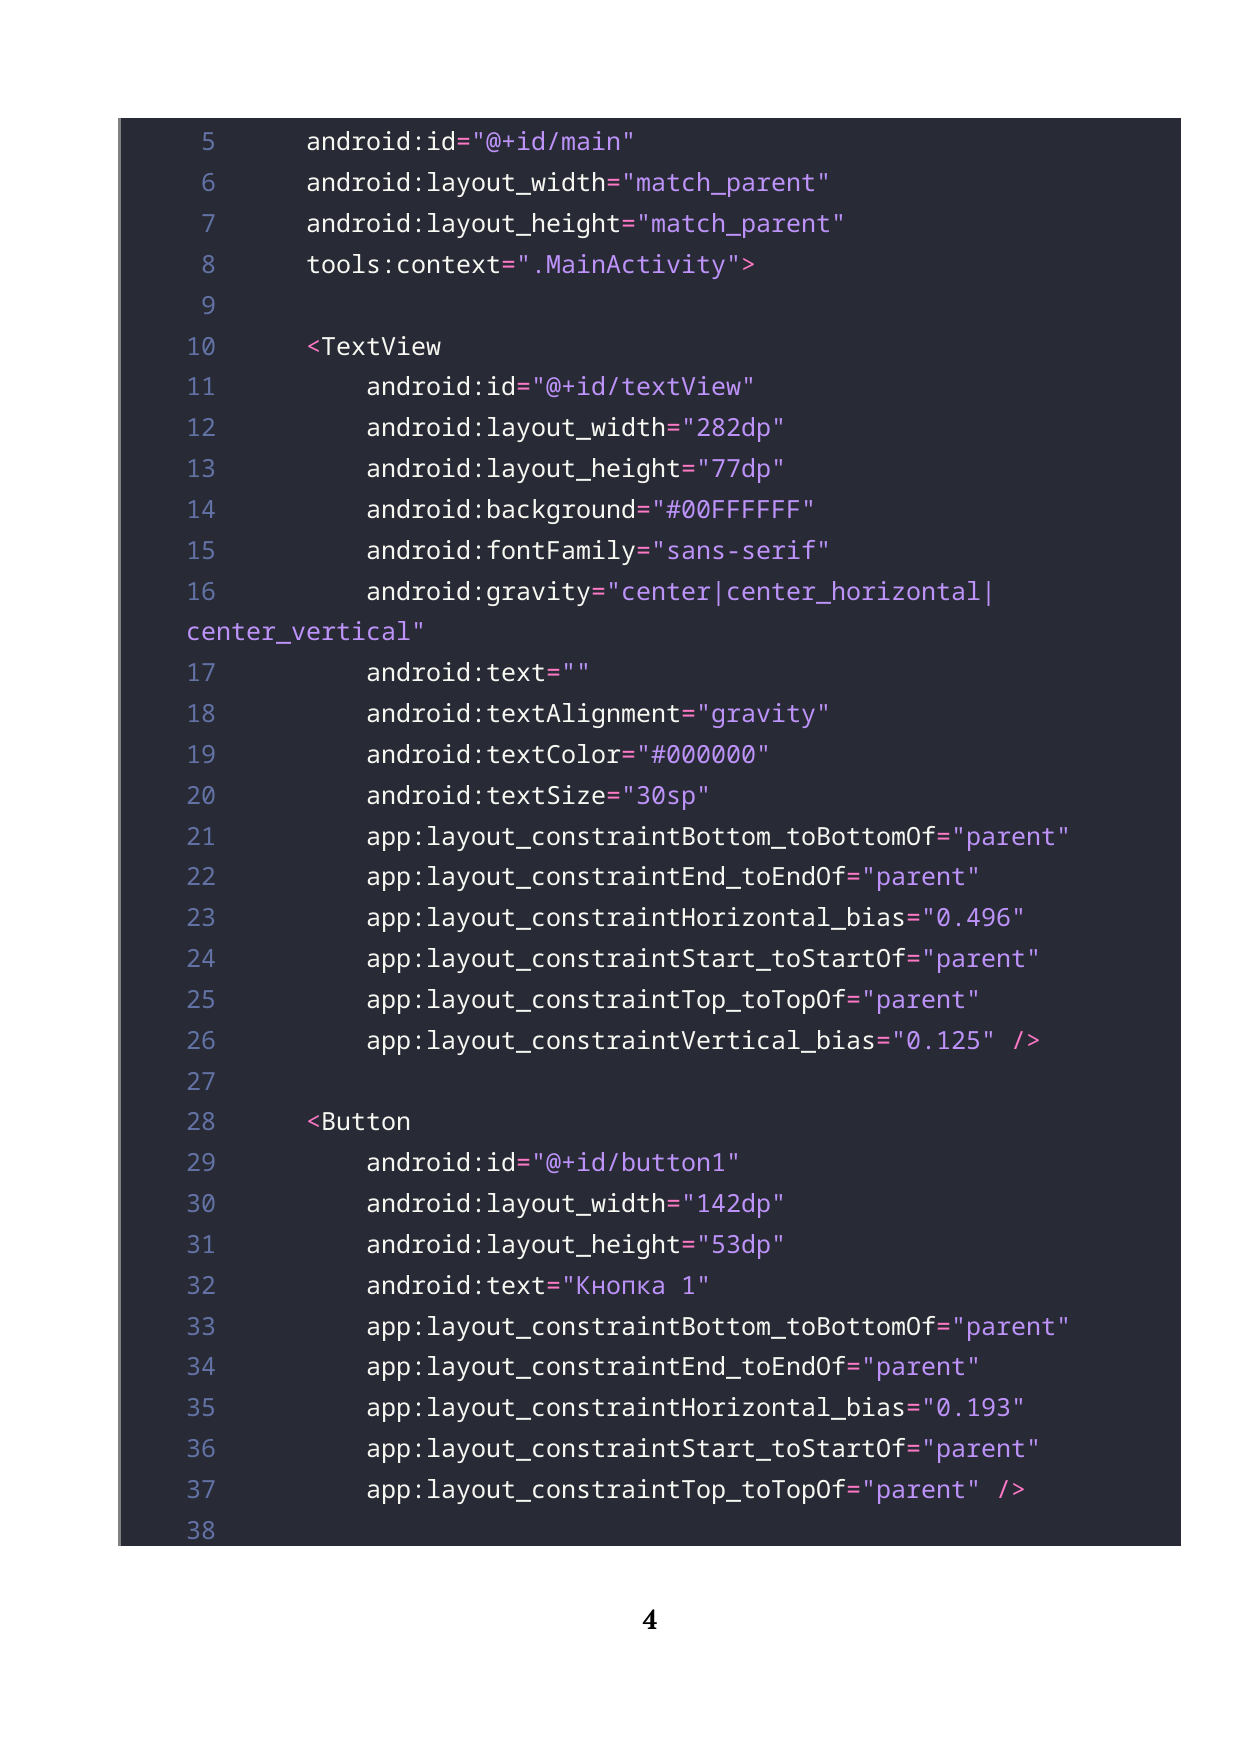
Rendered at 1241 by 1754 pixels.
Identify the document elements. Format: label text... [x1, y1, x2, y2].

text 27 [121, 1057, 1181, 1097]
text 17 android:text="" [121, 649, 1181, 689]
text 24 app:layout_constraintStart_toStartOf="parent" [121, 935, 1181, 975]
text 13 android:layout_height="77dp" [121, 445, 1181, 485]
text 35 app:layout_constraintHorizontal_bias="0.193" [121, 1384, 1181, 1424]
text 12 android:layout_width="282dp" [121, 404, 1181, 444]
text 31 android:layout_height="53dp" [121, 1221, 1181, 1261]
text 33 app:layout_constraintBottom_toBottomOf="parent" [121, 1302, 1181, 1342]
text 25 app:layout_constraintTop_toTopOf="parent" [121, 976, 1181, 1016]
text 21 app:layout_constraintBottom_toBottomOf="parent" [121, 812, 1181, 852]
text 11 android:id="@+id/textView" [121, 363, 1181, 403]
text 38 [121, 1506, 1181, 1546]
text 34 app:layout_constraintEnd_toEndOf="parent" [121, 1343, 1181, 1383]
text 23 app:layout_constraintHorizontal_bias="0.496" [121, 894, 1181, 934]
text 20 android:textSize="30sp" [121, 771, 1181, 811]
text 37 app:layout_constraintTop_toTopOf="parent" /> [121, 1466, 1181, 1506]
text 26 app:layout_constraintVertical_bias="0.125" /> [121, 1016, 1181, 1056]
text 30 android:layout_width="142dp" [121, 1180, 1181, 1220]
text 28 <Button [121, 1098, 1181, 1138]
text 15 android:fontFamily="sans-serif" [121, 526, 1181, 566]
text 5 android:id="@+id/main" [121, 118, 1181, 158]
text 32 android:text="Кнопка 1" [121, 1261, 1181, 1301]
text 7 android:layout_height="match_parent" [121, 200, 1181, 240]
text 36 app:layout_constraintStart_toStartOf="parent" [121, 1425, 1181, 1465]
text 18 android:textAlignment="gravity" [121, 690, 1181, 730]
text 10 <TextView [121, 322, 1181, 362]
text 9 [121, 281, 1181, 321]
text 6 android:layout_width="match_parent" [121, 159, 1181, 199]
text 19 android:textColor="#000000" [121, 731, 1181, 771]
text 22 app:layout_constraintEnd_toEndOf="parent" [121, 853, 1181, 893]
text 29 android:id="@+id/button1" [121, 1139, 1181, 1179]
text 16 android:gravity="center|center_horizontal|center_vertical" [121, 567, 1181, 648]
text 8 tools:context=".MainActivity"> [121, 241, 1181, 281]
text 14 android:background="#00FFFFFF" [121, 486, 1181, 526]
